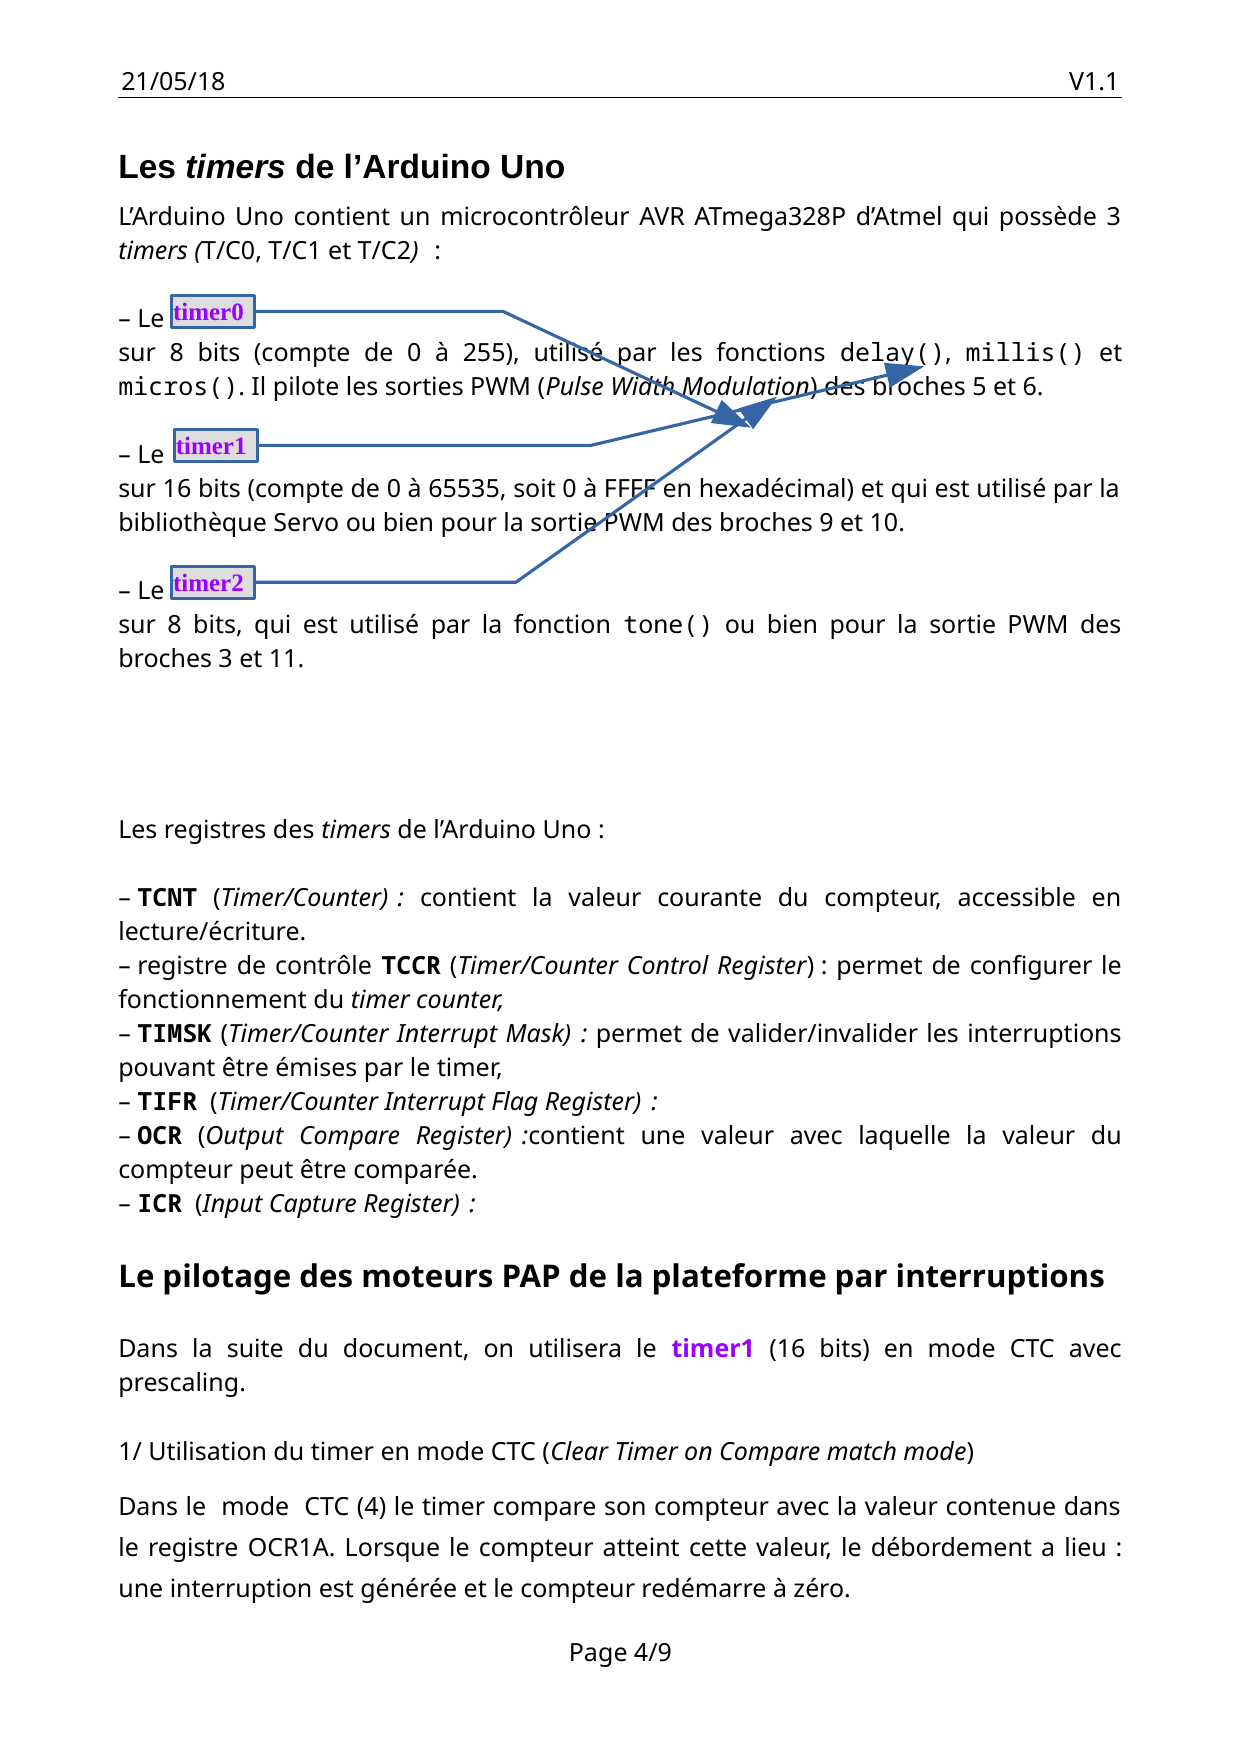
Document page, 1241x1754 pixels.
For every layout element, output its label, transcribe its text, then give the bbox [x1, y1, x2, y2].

text Dans la suite du document, on utilisera le timer1 (16 bits) en mode CTC avec prescaling. [118, 1331, 1122, 1399]
text sur 16 bits (compte de 0 à 65535, soit 0 à FFFF en hexadécimal) et qui est utilisé par la bibliothèque Servo ou bien pour la sortie PWM des broches 9 et 10. [581, 471, 1122, 539]
text – TIMSK (Timer/Counter Interrupt Mask) : permet de valider/invalider les interruptions pouvant être émises par le timer, [118, 1016, 1122, 1084]
text – Le [118, 573, 1122, 607]
text Dans le mode CTC (4) le timer compare son compteur avec la valeur contenue dans le registre OCR1A. Lorsque le compteur atteint cette valeur, le débordement a lieu : une interruption est générée et le compteur redémarre à zéro. [118, 1488, 1122, 1604]
text 1/ Utilisation du timer en mode CTC (Clear Timer on Compare match mode) [118, 1433, 1122, 1467]
text sur 8 bits (compte de 0 à 255), utilisé par les fonctions delay(), millis() et micros(). Il pilote les sorties PWM (Pulse Width Modulation) des broches 5 et 6. [118, 334, 692, 403]
text – TCNT (Timer/Counter) : contient la valeur courante du compteur, accessible en lecture/écriture. [118, 879, 1122, 948]
text [677, 437, 1122, 471]
text Le pilotage des moteurs PAP de la plateforme par interruptions [118, 1254, 1122, 1297]
text sur 8 bits, qui est utilisé par la fonction tone() ou bien pour la sortie PWM des broches 3 et 11. [118, 607, 1122, 675]
text [256, 301, 1122, 334]
text Les registres des timers de l’Arduino Uno : [118, 811, 1122, 846]
text – OCR (Output Compare Register) :contient une valeur avec laquelle la valeur du compteur peut être comparée. [118, 1118, 1122, 1186]
text – TIFR (Timer/Counter Interrupt Flag Register) : [118, 1084, 1122, 1118]
text – Le [118, 437, 716, 471]
text – registre de contrôle TCCR (Timer/Counter Control Register) : permet de configurer le fonctionnement du timer counter, [118, 948, 1122, 1016]
text sur 8 bits (compte de 0 à 255), utilisé par les fonctions delay(), millis() et micros(). Il pilote les sorties PWM (Pulse Width Modulation) des broches 5 et 6. [557, 334, 1122, 403]
subtitle Les timers de l’Arduino Uno [118, 147, 1122, 186]
text sur 16 bits (compte de 0 à 65535, soit 0 à FFFF en hexadécimal) et qui est utilisé par la bibliothèque Servo ou bien pour la sortie PWM des broches 9 et 10. [118, 471, 668, 539]
text – Le [118, 301, 545, 334]
text – ICR (Input Capture Register) : [118, 1186, 1122, 1220]
text L’Arduino Uno contient un microcontrôleur AVR ATmega328P d’Atmel qui possède 3 timers (T/C0, T/C1 et T/C2) : [118, 198, 1122, 266]
